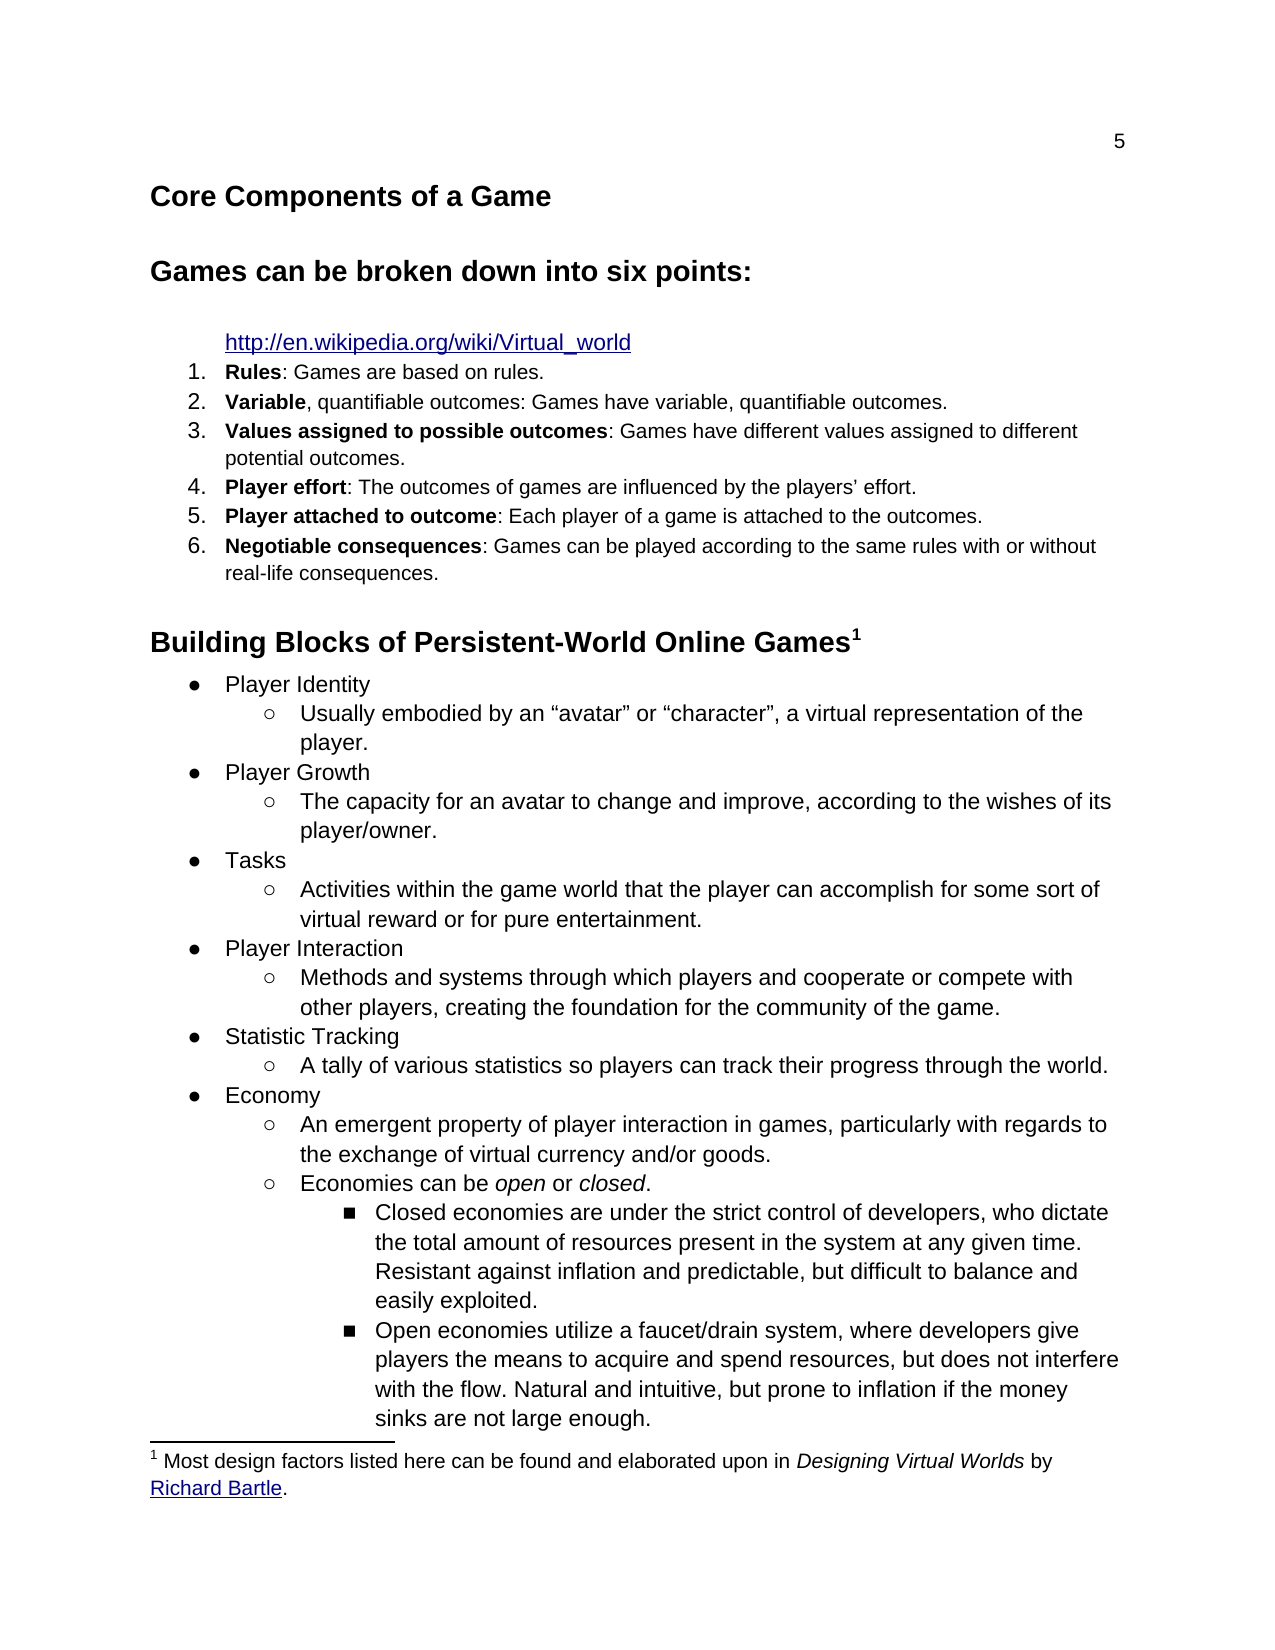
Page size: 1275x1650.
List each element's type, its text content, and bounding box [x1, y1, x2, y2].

list Methods and systems through which players and cooperate or compete with other players, creating the foundation for the community of the game. [262, 965, 1125, 1020]
list The capacity for an avatar to change and improve, according to the wishes of its player/owner. [262, 789, 1125, 844]
list An emergent property of player interaction in games, particularly with regards to the exchange of virtual currency and/or goods. [262, 1112, 1125, 1167]
text http://en.wikipedia.org/wiki/Virtual_world [150, 330, 1125, 355]
list Player Identity [187, 671, 1125, 697]
list Player Growth [187, 759, 1125, 785]
list Rules: Games are based on rules. [187, 359, 1125, 385]
list Closed economies are under the strict control of developers, who dictate the total amount of resources present in the system at any given time. Resistant against inflation and predictable, but difficult to balance and easily exploited. [150, 1200, 1125, 1314]
list Activities within the game world that the player can accomplish for some sort of virtual reward or for pure entertainment. [262, 877, 1125, 932]
list Values assigned to possible outcomes: Games have different values assigned to different potential outcomes. [187, 418, 1125, 470]
subtitle Core Components of a Game [150, 180, 1125, 212]
list Economy [187, 1082, 1125, 1108]
list Tasks [187, 847, 1125, 873]
list Player effort: The outcomes of games are influenced by the players’ effort. [187, 473, 1125, 499]
list Open economies utilize a faucet/drain system, where developers give players the means to acquire and spend resources, but does not interfere with the flow. Natural and intuitive, but prone to inflation if the money sinks are not large enough. [150, 1317, 1125, 1431]
list Negotiable consequences: Games can be played according to the same rules with or without real-life consequences. [187, 532, 1125, 584]
list Player Interaction [187, 936, 1125, 961]
list Economies can be open or closed. [262, 1171, 1125, 1196]
subtitle Building Blocks of Persistent-World Online Games [150, 626, 1125, 658]
subtitle Games can be broken down into six points: [150, 254, 1125, 287]
text Most design factors listed here can be found and elaborated upon in Designing Virtual Worlds by Richard Bartle. [150, 1448, 1125, 1500]
list Player attached to outcome: Each player of a game is attached to the outcomes. [187, 503, 1125, 528]
list Variable, quantifiable outcomes: Games have variable, quantifiable outcomes. [187, 388, 1125, 414]
list A tally of various statistics so players can track their progress through the world. [262, 1053, 1125, 1079]
list Statistic Tracking [187, 1024, 1125, 1049]
list Usually embodied by an “avatar” or “character”, a virtual representation of the player. [262, 701, 1125, 756]
